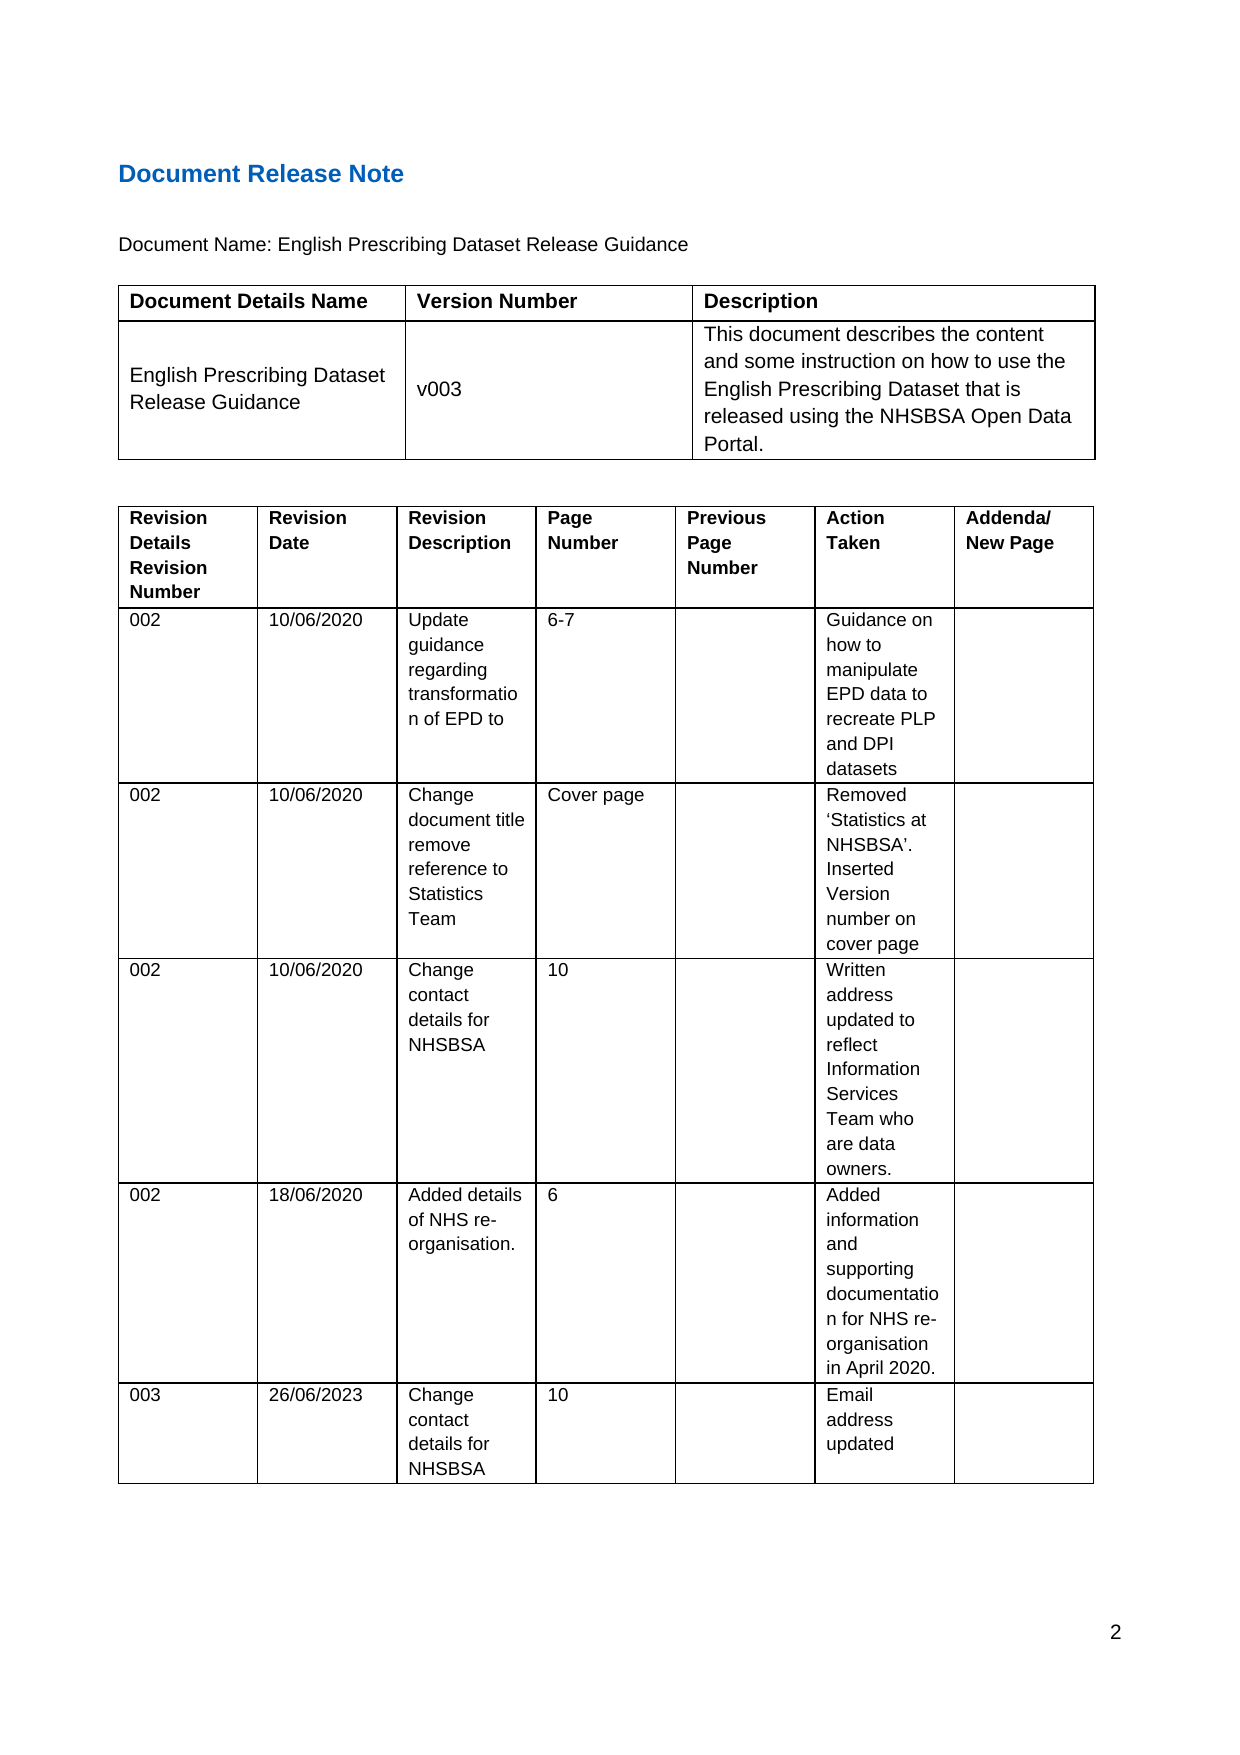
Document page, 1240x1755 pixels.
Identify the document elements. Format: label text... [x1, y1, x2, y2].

table_header Version Number [406, 286, 692, 320]
table_cell Change document title remove reference to Statistics Team [398, 784, 535, 957]
table_cell 10/06/2020 [258, 959, 396, 1182]
table_cell Added details of NHS re-organisation. [398, 1184, 535, 1382]
table_header Previous Page Number [676, 507, 814, 607]
table_cell [676, 959, 814, 1182]
table_cell Guidance on how to manipulate EPD data to recreate PLP and DPI datasets [816, 609, 954, 782]
table_cell [955, 1384, 1093, 1483]
table_cell v003 [406, 322, 692, 459]
table_cell This document describes the content and some instruction on how to use the English Prescribing Dataset that is released using the NHSBSA Open Data Portal. [693, 322, 1094, 459]
table_cell [676, 1184, 814, 1382]
table_cell [955, 784, 1093, 957]
table_cell 002 [119, 959, 257, 1182]
table_cell 6-7 [537, 609, 675, 782]
table_cell 10 [537, 1384, 675, 1483]
table_cell 003 [119, 1384, 257, 1483]
table_cell 10/06/2020 [258, 784, 396, 957]
table_cell [955, 1184, 1093, 1382]
table_cell 002 [119, 784, 257, 957]
table_cell Change contact details for NHSBSA [398, 959, 535, 1182]
table_cell Change contact details for NHSBSA [398, 1384, 535, 1483]
text Document Name: English Prescribing Dataset Release Guidance [118, 201, 1121, 255]
table_cell Removed ‘Statistics at NHSBSA’. Inserted Version number on cover page [816, 784, 954, 957]
table_cell 26/06/2023 [258, 1384, 396, 1483]
table_cell Cover page [537, 784, 675, 957]
table_header Addenda/ New Page [955, 507, 1093, 607]
table_cell 10/06/2020 [258, 609, 396, 782]
table_cell Added information and supporting documentation for NHS re-organisation in April 2020. [816, 1184, 954, 1382]
table_header Revision Details Revision Number [119, 507, 257, 607]
table_cell Email address updated [816, 1384, 954, 1483]
table_header Document Details Name [119, 286, 405, 320]
table_header Action Taken [816, 507, 954, 607]
table_header Revision Date [258, 507, 396, 607]
table_cell [955, 609, 1093, 782]
table_cell [955, 959, 1093, 1182]
table_header Page Number [537, 507, 675, 607]
table_cell Written address updated to reflect Information Services Team who are data owners. [816, 959, 954, 1182]
table_cell Update guidance regarding transformation of EPD to [398, 609, 535, 782]
table_cell 10 [537, 959, 675, 1182]
text Document Release Note [118, 159, 1121, 188]
table_cell 002 [119, 609, 257, 782]
table_cell 18/06/2020 [258, 1184, 396, 1382]
table_cell [676, 609, 814, 782]
table_header Revision Description [398, 507, 535, 607]
table_cell 002 [119, 1184, 257, 1382]
table_cell [676, 784, 814, 957]
table_cell English Prescribing Dataset Release Guidance [119, 322, 405, 459]
table_cell [676, 1384, 814, 1483]
table_header Description [693, 286, 1094, 320]
table_cell 6 [537, 1184, 675, 1382]
